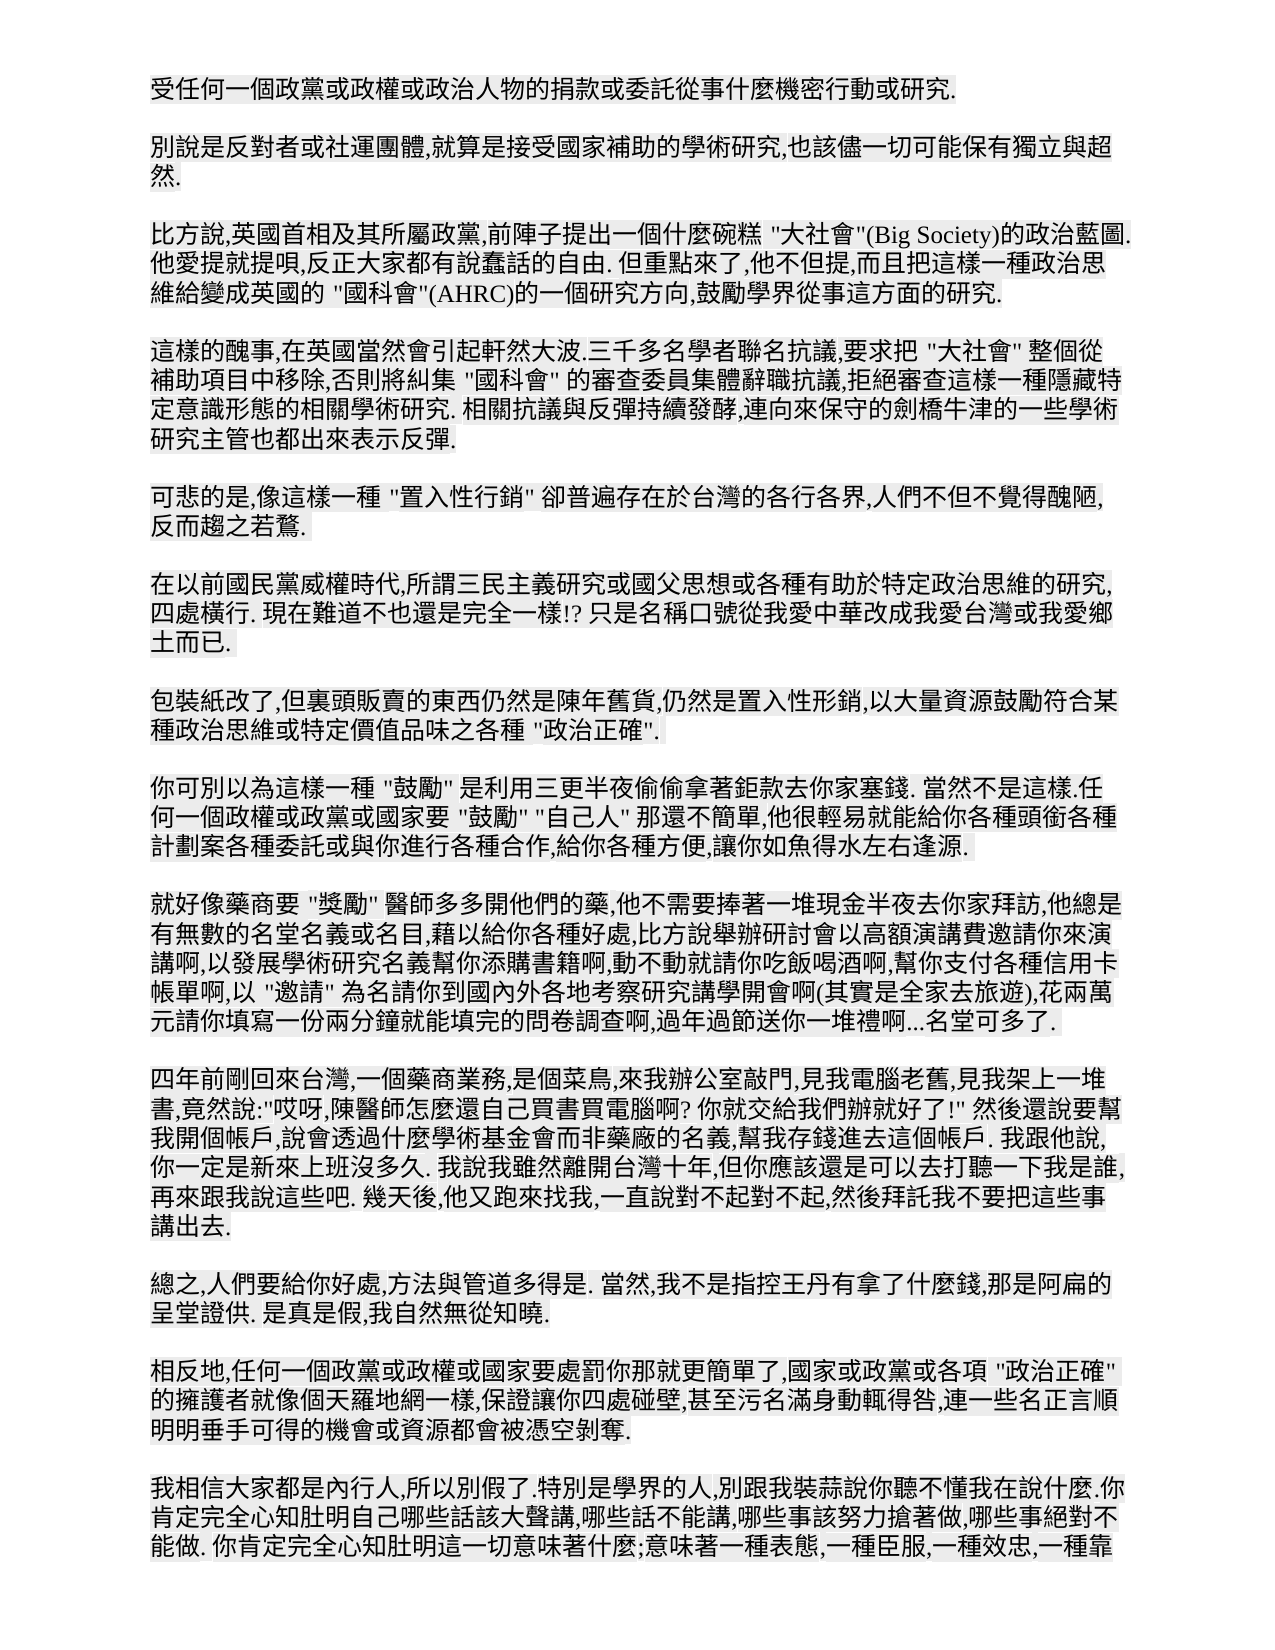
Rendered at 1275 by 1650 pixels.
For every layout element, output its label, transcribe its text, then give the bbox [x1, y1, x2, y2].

text 王丹的指控應該也要包括向來 "熱愛" 他的 "自由時報" 才對,我貼的那篇剪報就是自由時報的報導,而且是具名報導. 也正因為是自由時報寫王丹,我才會誤信(?)其內容,畢竟自由時報向來是力挺王丹的. 不管金額多少,或是根本沒有阿扁所說的這筆所謂機密外交費用,王丹並沒有否認雙方的接觸,而且還說 "事涉台灣的國家機密",故無可奉告. 重點是: 任何一個反對者或反對勢力或社運團體,都不應該和任何一個政權或政黨有這樣一種 "無可奉告" 的接觸. 比方說,任何一個稍具公信力的團體例如 AI,怎麼可能跟哪個政黨或政權或政治人物拿錢?! 更不可能與之進行什麼不可告人的機密行動.即便是巴勒網再怎麼缺經費,也不可能因此接受任何一個政黨或政權或政治人物的捐款或委託從事什麼機密行動或研究. 別說是反對者或社運團體,就算是接受國家補助的學術研究,也該儘一切可能保有獨立與超然. 比方說,英國首相及其所屬政黨,前陣子提出一個什麼碗糕 "大社會"(Big Society)的政治藍圖.他愛提就提唄,反正大家都有說蠢話的自由. 但重點來了,他不但提,而且把這樣一種政治思維給變成英國的 "國科會"(AHRC)的一個研究方向,鼓勵學界從事這方面的研究. 這樣的醜事,在英國當然會引起軒然大波.三千多名學者聯名抗議,要求把 "大社會" 整個從補助項目中移除,否則將糾集 "國科會" 的審查委員集體辭職抗議,拒絕審查這樣一種隱藏特定意識形態的相關學術研究. 相關抗議與反彈持續發酵,連向來保守的劍橋牛津的一些學術研究主管也都出來表示反彈. 可悲的是,像這樣一種 "置入性行銷" 卻普遍存在於台灣的各行各界,人們不但不覺得醜陋,反而趨之若鶩. 在以前國民黨威權時代,所謂三民主義研究或國父思想或各種有助於特定政治思維的研究,四處橫行. 現在難道不也還是完全一樣!? 只是名稱口號從我愛中華改成我愛台灣或我愛鄉土而已. 包裝紙改了,但裏頭販賣的東西仍然是陳年舊貨,仍然是置入性形銷,以大量資源鼓勵符合某種政治思維或特定價值品味之各種 "政治正確". 你可別以為這樣一種 "鼓勵" 是利用三更半夜偷偷拿著鉅款去你家塞錢. 當然不是這樣.任何一個政權或政黨或國家要 "鼓勵" "自己人" 那還不簡單,他很輕易就能給你各種頭銜各種計劃案各種委託或與你進行各種合作,給你各種方便,讓你如魚得水左右逢源. 就好像藥商要 "獎勵" 醫師多多開他們的藥,他不需要捧著一堆現金半夜去你家拜訪,他總是有無數的名堂名義或名目,藉以給你各種好處,比方說舉辦研討會以高額演講費邀請你來演講啊,以發展學術研究名義幫你添購書籍啊,動不動就請你吃飯喝酒啊,幫你支付各種信用卡帳單啊,以 "邀請" 為名請你到國內外各地考察研究講學開會啊(其實是全家去旅遊),花兩萬元請你填寫一份兩分鐘就能填完的問卷調查啊,過年過節送你一堆禮啊...名堂可多了. 四年前剛回來台灣,一個藥商業務,是個菜鳥,來我辦公室敲門,見我電腦老舊,見我架上一堆書,竟然說:"哎呀,陳醫師怎麼還自己買書買電腦啊? 你就交給我們辦就好了!" 然後還說要幫我開個帳戶,說會透過什麼學術基金會而非藥廠的名義,幫我存錢進去這個帳戶. 我跟他說,你一定是新來上班沒多久. 我說我雖然離開台灣十年,但你應該還是可以去打聽一下我是誰,再來跟我說這些吧. 幾天後,他又跑來找我,一直說對不起對不起,然後拜託我不要把這些事講出去. 總之,人們要給你好處,方法與管道多得是. 當然,我不是指控王丹有拿了什麼錢,那是阿扁的呈堂證供. 是真是假,我自然無從知曉. 相反地,任何一個政黨或政權或國家要處罰你那就更簡單了,國家或政黨或各項 "政治正確" 的擁護者就像個天羅地網一樣,保證讓你四處碰壁,甚至污名滿身動輒得咎,連一些名正言順明明垂手可得的機會或資源都會被憑空剝奪. 我相信大家都是內行人,所以別假了.特別是學界的人,別跟我裝蒜說你聽不懂我在說什麼.你肯定完全心知肚明自己哪些話該大聲講,哪些話不能講,哪些事該努力搶著做,哪些事絕對不能做. 你肯定完全心知肚明這一切意味著什麼;意味著一種表態,一種臣服,一種效忠,一種靠攏. 有誰能告訴我,究竟過去國民黨威權時期那些所謂 "御用學者",跟時下時髦的 "親綠學者" 們,其所作所為,有什麼本質上的不同?頂多只是主子不同,旗幟顏色不同,名稱不同而已,其它則完全一致. 重點在於這個 "親" 字,任何一個玩真的反對者或社運團體,如果他還把他所宣稱的各種價值與理想當一回事的話,那麼它的名字只有一個 "反" 字,而絕不可能去 "親" 任何一種顏色或任何一種政治勢力,更不可能效忠國家,更不可能以特定政治思維做為一種區分敵我的價值標竿. [150, 75, 1125, 1562]
